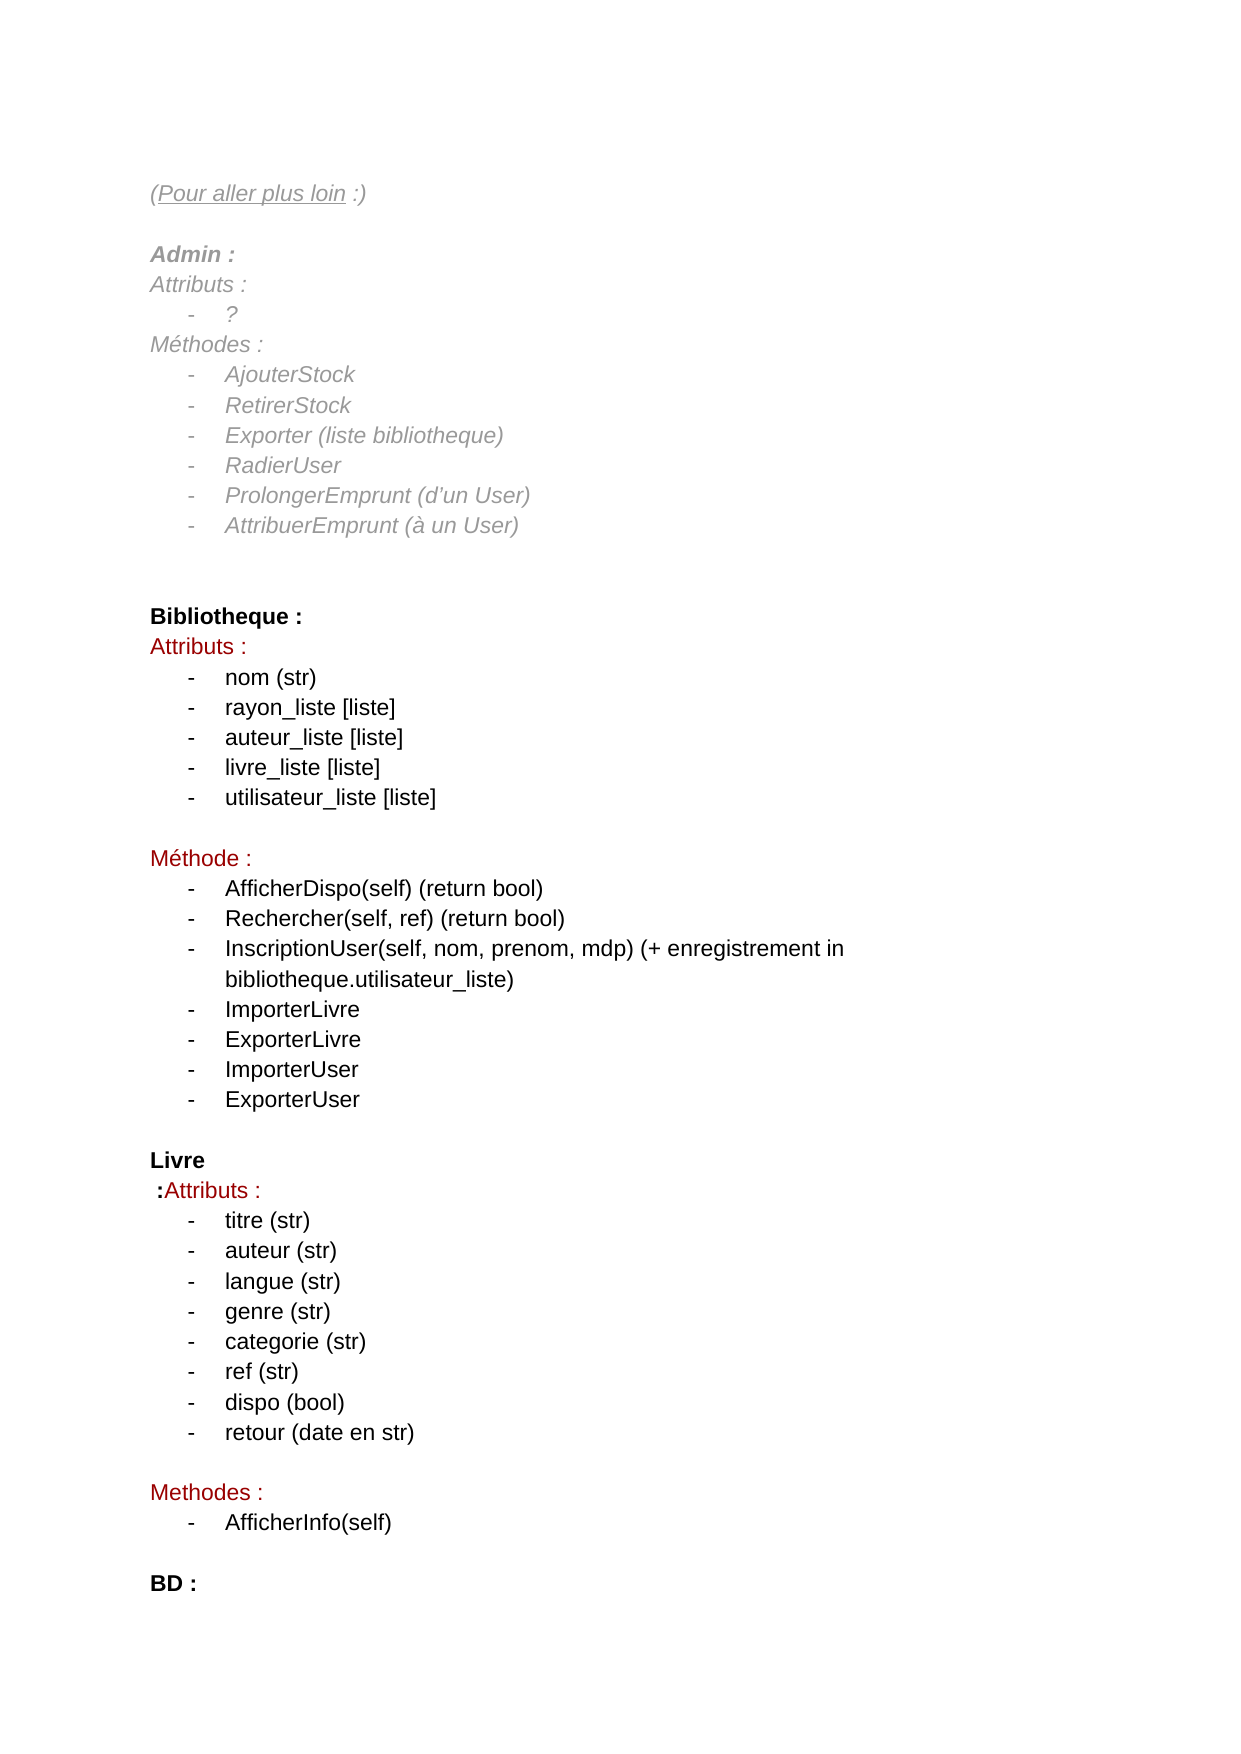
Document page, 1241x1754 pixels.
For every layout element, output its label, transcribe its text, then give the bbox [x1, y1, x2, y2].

text Méthodes : [150, 331, 1090, 358]
text (Pour aller plus loin :) [150, 180, 1090, 207]
list categorie (str) [187, 1328, 1090, 1354]
text Methodes : [150, 1479, 1090, 1506]
list ProlongerEmprunt (d’un User) [187, 482, 1090, 509]
list RadierUser [187, 452, 1090, 478]
text BD : [150, 1570, 1090, 1596]
list retour (date en str) [187, 1419, 1090, 1445]
list AttribuerEmprunt (à un User) [187, 512, 1090, 539]
list ref (str) [187, 1358, 1090, 1385]
text Méthode : [150, 845, 1090, 871]
list utilisateur_liste [liste] [187, 784, 1090, 811]
list ImporterUser [187, 1056, 1090, 1083]
list livre_liste [liste] [187, 754, 1090, 781]
list titre (str) [187, 1207, 1090, 1234]
list InscriptionUser(self, nom, prenom, mdp) (+ enregistrement in bibliotheque.utilisateur_liste) [187, 935, 1090, 992]
text Bibliotheque : [150, 603, 1090, 629]
list langue (str) [187, 1268, 1090, 1294]
list AjouterStock [187, 361, 1090, 388]
text Attributs : [150, 271, 1090, 297]
list ExporterLivre [187, 1026, 1090, 1052]
list ExporterUser [187, 1086, 1090, 1113]
text :Attributs : [150, 1177, 1090, 1203]
list ? [187, 301, 1090, 327]
list auteur_liste [liste] [187, 724, 1090, 750]
list genre (str) [187, 1298, 1090, 1324]
text Livre [150, 1147, 1090, 1173]
list RetirerStock [187, 392, 1090, 418]
list Exporter (liste bibliotheque) [187, 422, 1090, 448]
list rayon_liste [liste] [187, 694, 1090, 720]
list ImporterLivre [187, 996, 1090, 1022]
list nom (str) [187, 663, 1090, 690]
list AfficherInfo(self) [187, 1509, 1090, 1536]
list dispo (bool) [187, 1388, 1090, 1415]
list Rechercher(self, ref) (return bool) [187, 905, 1090, 932]
text Attributs : [150, 633, 1090, 660]
list auteur (str) [187, 1237, 1090, 1264]
text Admin : [150, 241, 1090, 267]
list AfficherDispo(self) (return bool) [187, 875, 1090, 901]
